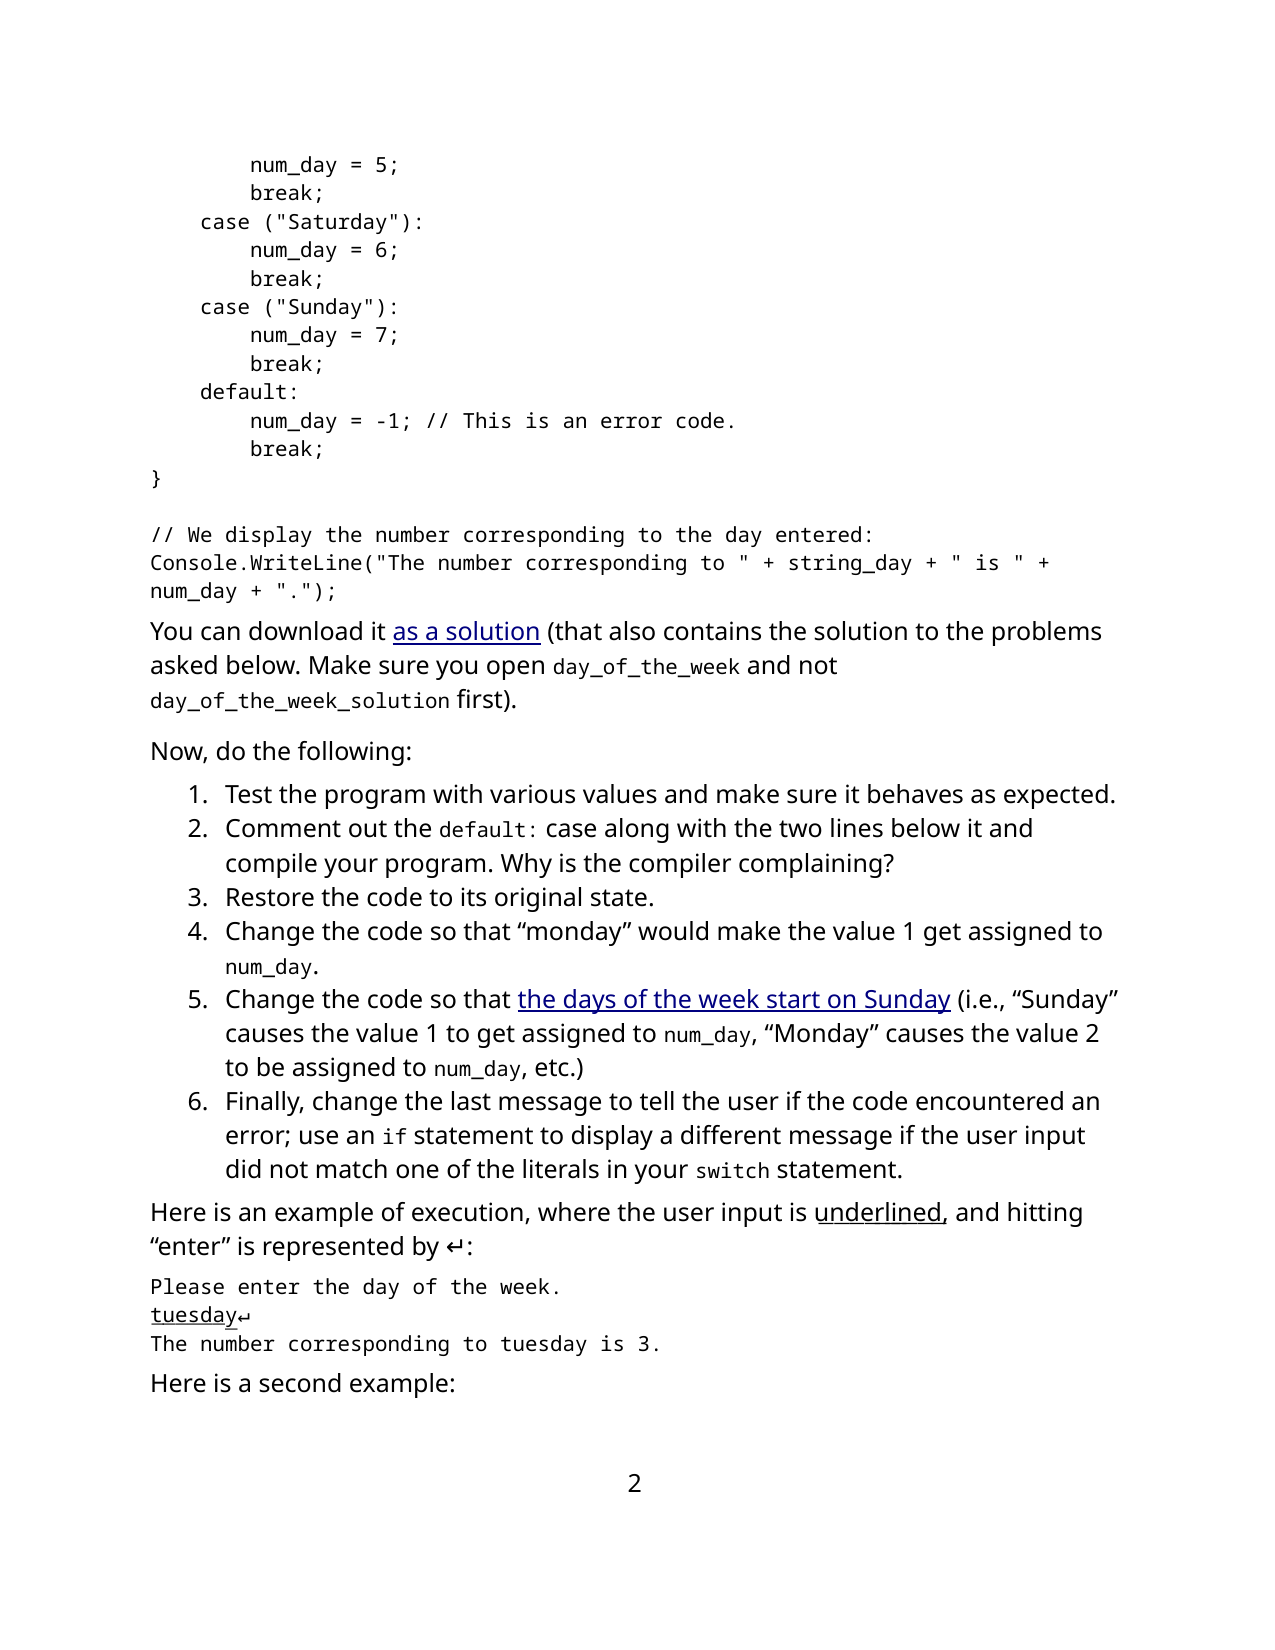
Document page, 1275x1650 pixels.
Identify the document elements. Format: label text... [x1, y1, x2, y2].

text You can download it as a solution (that also contains the solution to the problems asked below. Make sure you open day_of_the_week and not day_of_the_week_solution first). [150, 614, 1125, 716]
list Change the code so that the days of the week start on Sunday (i.e., “Sunday” causes the value 1 to get assigned to num_day, “Monday” causes the value 2 to be assigned to num_day, etc.) [187, 981, 1125, 1084]
text break; [150, 264, 1125, 292]
list Test the program with various values and make sure it behaves as expected. [187, 777, 1125, 811]
text Here is an example of execution, where the user input is u͟n͟d͟e͟r͟l͟i͟n͟e͟d͟, and hitting “enter” is represented by ↵: [150, 1195, 1125, 1263]
text The number corresponding to tuesday is 3. [150, 1329, 1125, 1357]
list Restore the code to its original state. [187, 879, 1125, 913]
list Finally, change the last message to tell the user if the code encountered an error; use an if statement to display a different message if the user input did not match one of the literals in your switch statement. [187, 1084, 1125, 1186]
text num_day = 5; [150, 150, 1125, 178]
text num_day = -1; // This is an error code. [150, 406, 1125, 434]
list Change the code so that “monday” would make the value 1 get assigned to num_day. [187, 913, 1125, 981]
text Here is a second example: [150, 1366, 1125, 1400]
list Comment out the default: case along with the two lines below it and compile your program. Why is the compiler complaining? [187, 811, 1125, 879]
text t͟u͟e͟s͟d͟a͟y͟↵ [150, 1300, 1125, 1329]
text num_day = 6; [150, 235, 1125, 264]
text default: [150, 377, 1125, 406]
text case ("Saturday"): [150, 207, 1125, 235]
text // We display the number corresponding to the day entered: [150, 520, 1125, 548]
text num_day = 7; [150, 321, 1125, 349]
text break; [150, 178, 1125, 207]
text } [150, 463, 1125, 491]
text Console.WriteLine("The number corresponding to " + string_day + " is " + num_day + "."); [150, 548, 1125, 605]
text break; [150, 349, 1125, 377]
text Please enter the day of the week. [150, 1272, 1125, 1300]
text case ("Sunday"): [150, 292, 1125, 321]
text Now, do the following: [150, 734, 1125, 768]
text break; [150, 434, 1125, 463]
